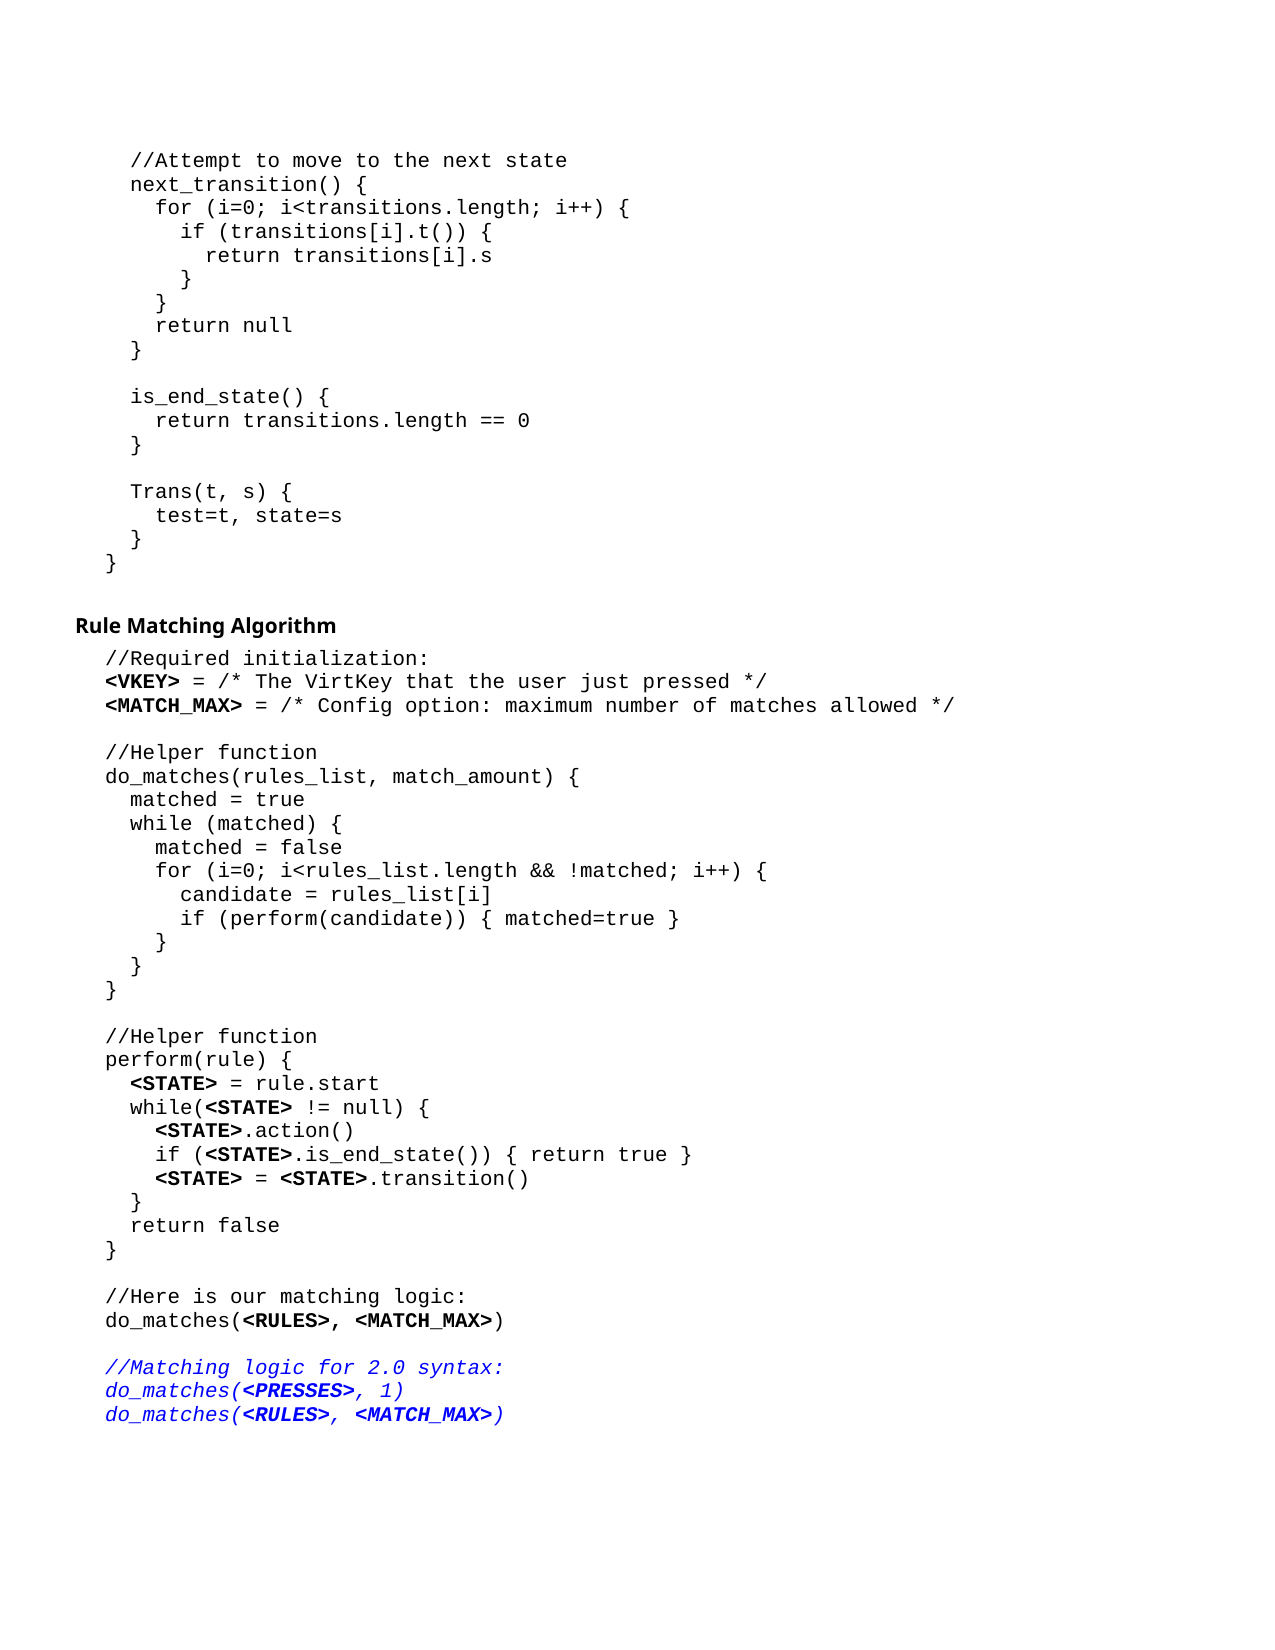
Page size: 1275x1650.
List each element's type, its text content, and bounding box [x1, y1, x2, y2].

text while (matched) { [105, 813, 1200, 837]
text if (perform(candidate)) { matched=true } [105, 908, 1200, 931]
text for (i=0; i<rules_list.length && !matched; i++) { [105, 860, 1200, 884]
text is_end_state() { [105, 386, 1200, 410]
text return transitions.length == 0 [105, 410, 1200, 434]
text //Attempt to move to the next state [105, 150, 1200, 174]
text } [105, 955, 1200, 978]
text candidate = rules_list[i] [105, 884, 1200, 908]
text Rule Matching Algorithm [75, 612, 1200, 640]
text while(<STATE> != null) { [105, 1097, 1200, 1120]
text next_transition() { [105, 174, 1200, 197]
text perform(rule) { [105, 1049, 1200, 1073]
text } [105, 434, 1200, 457]
text for (i=0; i<transitions.length; i++) { [105, 197, 1200, 221]
text //Required initialization: [105, 647, 1200, 671]
text } [105, 339, 1200, 363]
text <VKEY> = /* The VirtKey that the user just pressed */ [105, 671, 1200, 695]
text <STATE>.action() [105, 1120, 1200, 1144]
text <STATE> = rule.start [105, 1073, 1200, 1097]
text if (transitions[i].t()) { [105, 221, 1200, 244]
text return transitions[i].s [105, 244, 1200, 268]
text do_matches(<RULES>, <MATCH_MAX>) [105, 1404, 1200, 1428]
text matched = true [105, 789, 1200, 813]
text } [105, 268, 1200, 292]
text //Helper function [105, 742, 1200, 766]
text } [105, 1239, 1200, 1262]
text do_matches(rules_list, match_amount) { [105, 766, 1200, 789]
text do_matches(<RULES>, <MATCH_MAX>) [105, 1309, 1200, 1333]
text //Here is our matching logic: [105, 1286, 1200, 1309]
text matched = false [105, 837, 1200, 860]
text return null [105, 316, 1200, 339]
text } [105, 931, 1200, 955]
text if (<STATE>.is_end_state()) { return true } [105, 1144, 1200, 1168]
text do_matches(<PRESSES>, 1) [105, 1381, 1200, 1404]
text <STATE> = <STATE>.transition() [105, 1168, 1200, 1191]
text } [105, 528, 1200, 552]
text test=t, state=s [105, 505, 1200, 528]
text } [105, 552, 1200, 576]
text } [105, 978, 1200, 1002]
text } [105, 292, 1200, 316]
text //Matching logic for 2.0 syntax: [105, 1357, 1200, 1381]
text return false [105, 1215, 1200, 1239]
text } [105, 1191, 1200, 1215]
text //Helper function [105, 1026, 1200, 1049]
text <MATCH_MAX> = /* Config option: maximum number of matches allowed */ [105, 695, 1200, 718]
text Trans(t, s) { [105, 481, 1200, 505]
